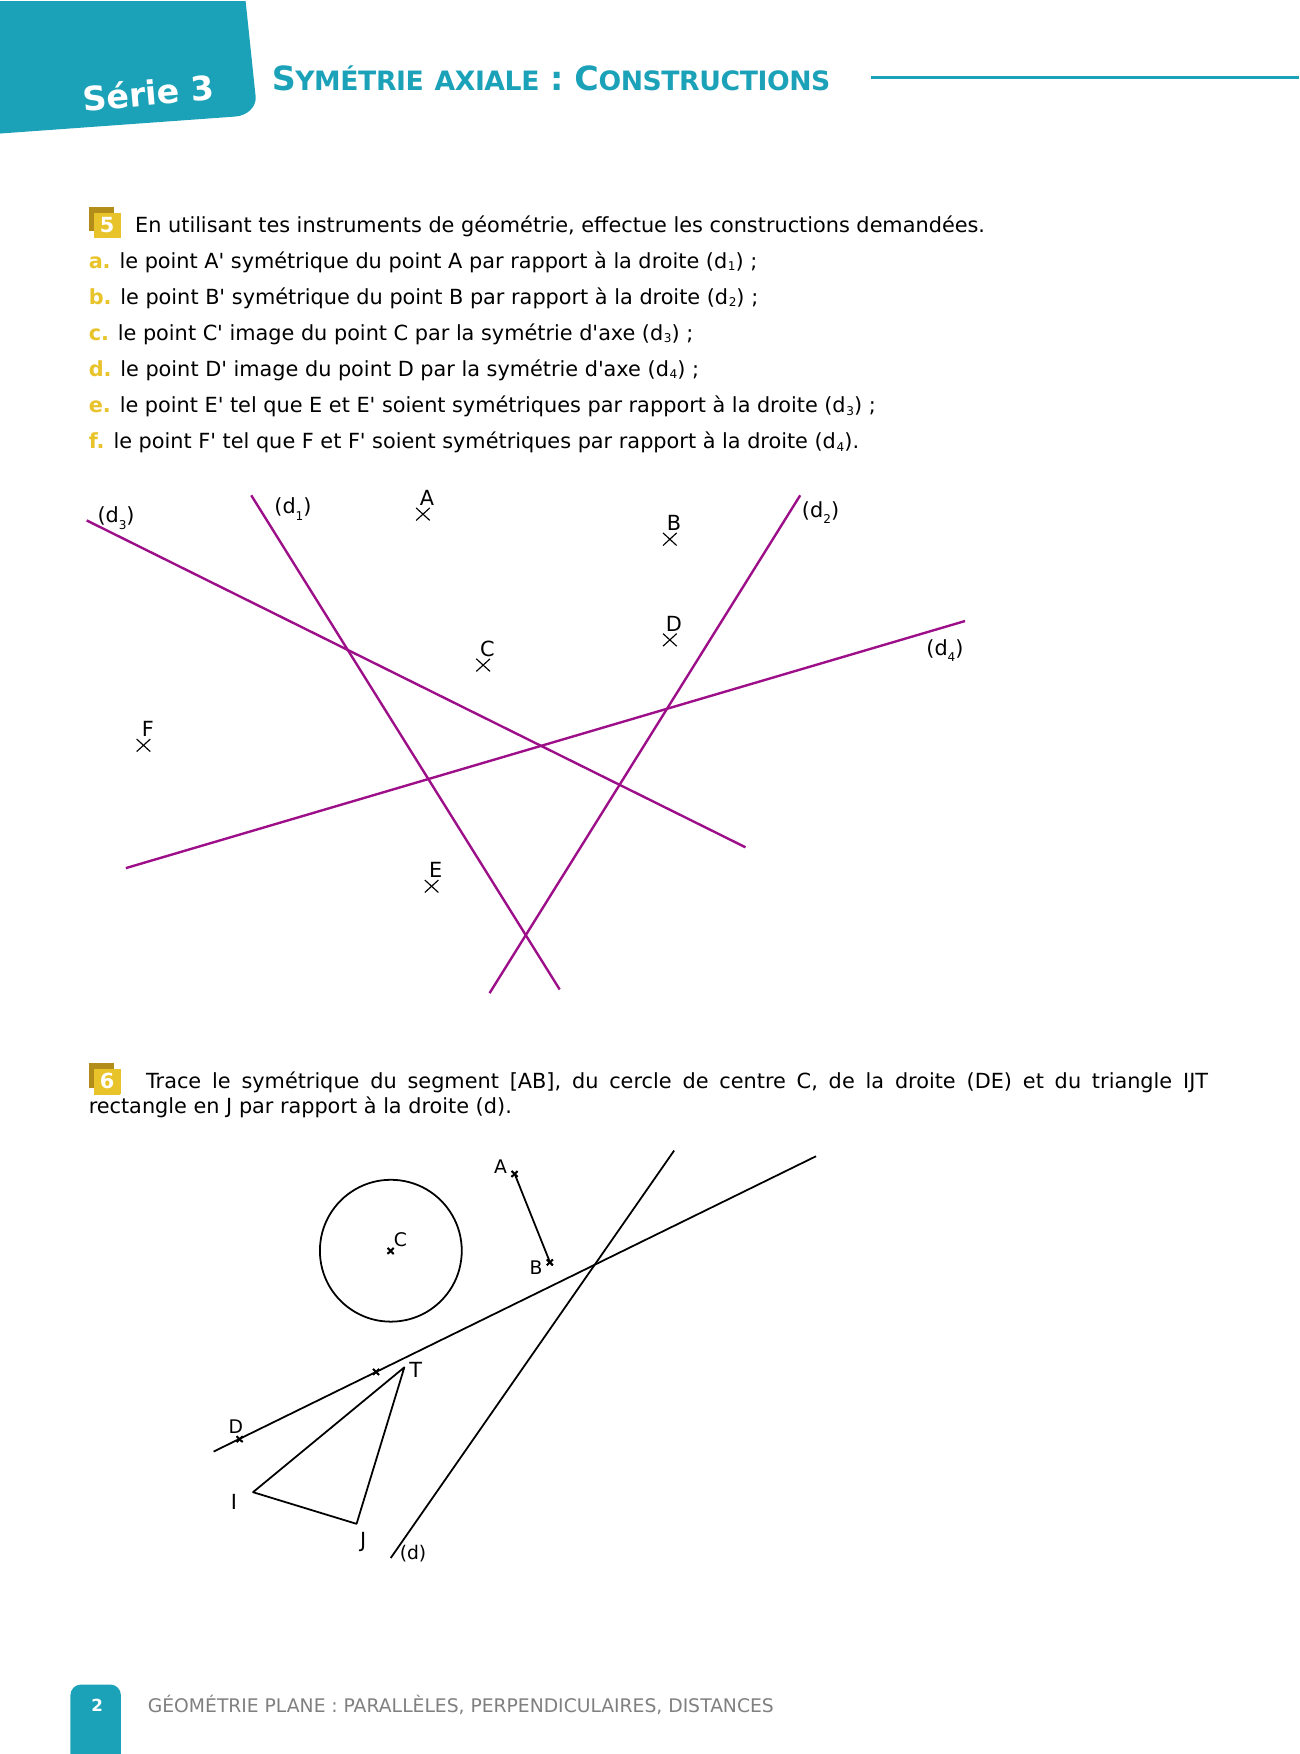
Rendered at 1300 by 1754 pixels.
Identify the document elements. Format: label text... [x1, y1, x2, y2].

list le point A' symétrique du point A par rapport à la droite (d1) ; [88, 249, 1211, 273]
list le point B' symétrique du point B par rapport à la droite (d2) ; [88, 285, 1211, 309]
subtitle Trace le symétrique du segment [AB], du cercle de centre C, de la droite (DE) et du triangle IJT rectangle en J par rapport à la droite (d). [88, 1063, 1211, 1118]
list le point E' tel que E et E' soient symétriques par rapport à la droite (d3) ; [88, 393, 1211, 418]
list le point C' image du point C par la symétrie d'axe (d3) ; [88, 321, 1211, 346]
subtitle En utilisant tes instruments de géométrie, effectue les constructions demandées. [114, 207, 1211, 237]
list le point F' tel que F et F' soient symétriques par rapport à la droite (d4). [88, 429, 1211, 454]
list le point D' image du point D par la symétrie d'axe (d4) ; [88, 357, 1211, 382]
